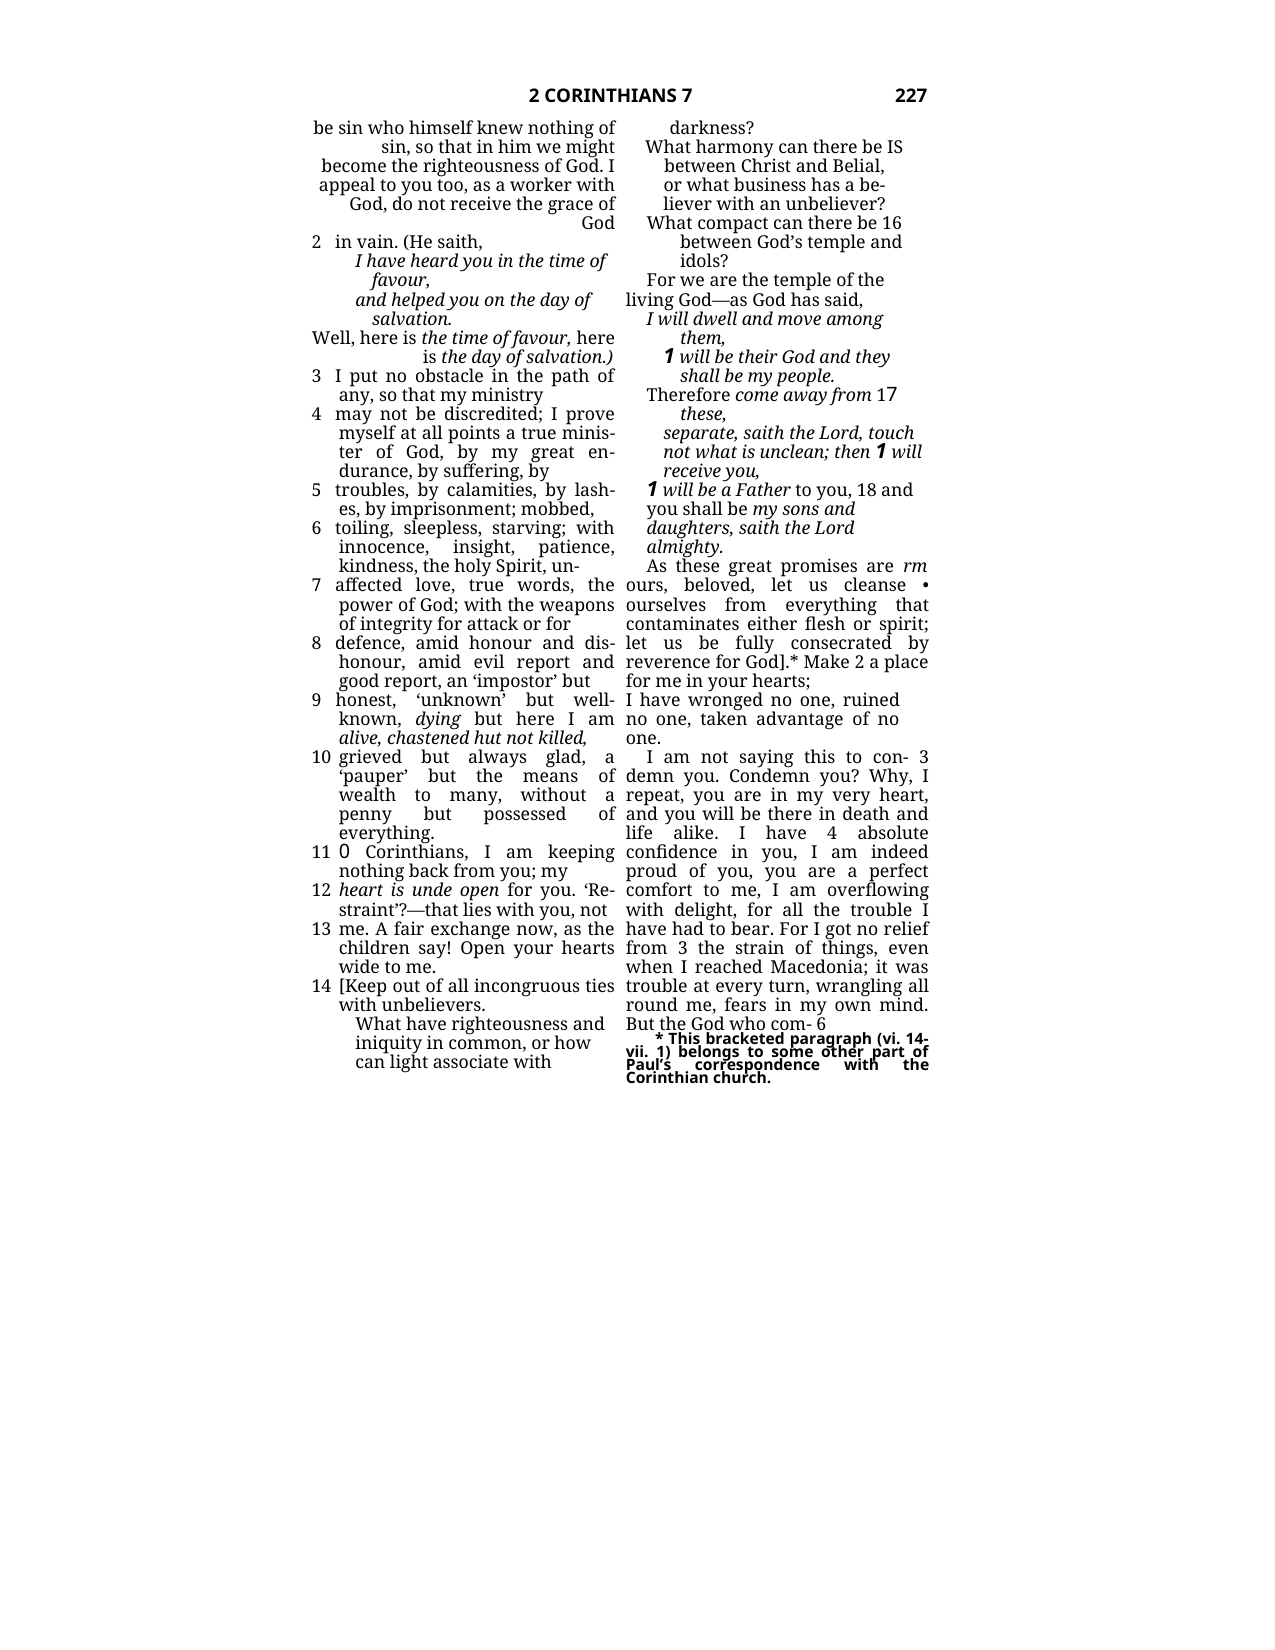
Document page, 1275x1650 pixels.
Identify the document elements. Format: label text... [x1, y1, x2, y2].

text Therefore come away from 17 these, [646, 386, 929, 424]
list me. A fair exchange now, as the children say! Open your hearts wide to me. [311, 920, 615, 977]
text What compact can there be 16 between God’s temple and idols? [646, 214, 929, 272]
list grieved but always glad, a ‘pauper’ but the means of wealth to many, without a penny but possessed of everything. [311, 748, 615, 843]
text 1 will be their God and they shall be my people. [663, 348, 929, 386]
text I am not saying this to con- 3 demn you. Condemn you? Why, I repeat, you are in my very heart, and you will be there in death and life alike. I have 4 absolute confidence in you, I am indeed proud of you, you are a perfect comfort to me, I am overflowing with delight, for all the trouble I have had to bear. For I got no relief from 3 the strain of things, even when I reached Macedonia; it was trouble at every turn, wrangling all round me, fears in my own mind. But the God who com- 6 [626, 748, 929, 1034]
list heart is unde open for you. ‘Re­straint’?—that lies with you, not [311, 882, 615, 920]
text darkness? [669, 119, 929, 138]
list defence, amid honour and dis­honour, amid evil report and good report, an ‘impostor’ but [311, 634, 615, 691]
list may not be discredited; I prove myself at all points a true minis­ter of God, by my great en­durance, by suffering, by [311, 405, 615, 481]
text separate, saith the Lord, touch not what is unclean; then 1 will receive you, [663, 424, 929, 481]
text What harmony can there be IS between Christ and Belial, or what business has a be- liever with an unbeliever? [626, 138, 923, 214]
list [Keep out of all incongruous ties with unbelievers. [311, 977, 615, 1015]
text and helped you on the day of salvation. [355, 291, 615, 329]
text * This bracketed paragraph (vi. 14- vii. 1) belongs to some other part of Paul’s correspondence with the Corinthian church. [626, 1034, 929, 1086]
list 0 Corinthians, I am keeping nothing back from you; my [311, 843, 615, 882]
list in vain. (He saith, [311, 233, 615, 253]
text For we are the temple of the living God—as God has said, [626, 272, 929, 310]
text As these great promises are rm ours, beloved, let us cleanse • ourselves from everything that contaminates either flesh or spirit; let us be fully consecrated by reverence for God].* Make 2 a place for me in your hearts; [626, 558, 929, 691]
text What have righteousness and iniquity in common, or how can light associate with [355, 1015, 615, 1072]
text I will dwell and move among them, [646, 310, 929, 348]
text be sin who himself knew noth­ing of sin, so that in him we might become the righteousness of God. I appeal to you too, as a worker with God, do not receive the grace of God [311, 119, 615, 233]
text Well, here is the time of favour, here is the day of salvation.) [311, 329, 615, 367]
list toiling, sleepless, starving; with innocence, insight, patience, kindness, the holy Spirit, un- [311, 519, 615, 577]
list honest, ‘unknown’ but well- known, dying but here I am alive, chastened hut not killed, [311, 691, 615, 748]
list troubles, by calamities, by lash­es, by imprisonment; mobbed, [311, 481, 615, 519]
text I have wronged no one, ruined no one, taken advantage of no one. [626, 691, 900, 748]
list affected love, true words, the power of God; with the weapons of integrity for attack or for [311, 577, 615, 634]
text 1 will be a Father to you, 18 and you shall be my sons and daughters, saith the Lord almighty. [646, 481, 929, 558]
list I put no obstacle in the path of any, so that my ministry [311, 367, 615, 405]
text I have heard you in the time of favour, [355, 253, 615, 291]
